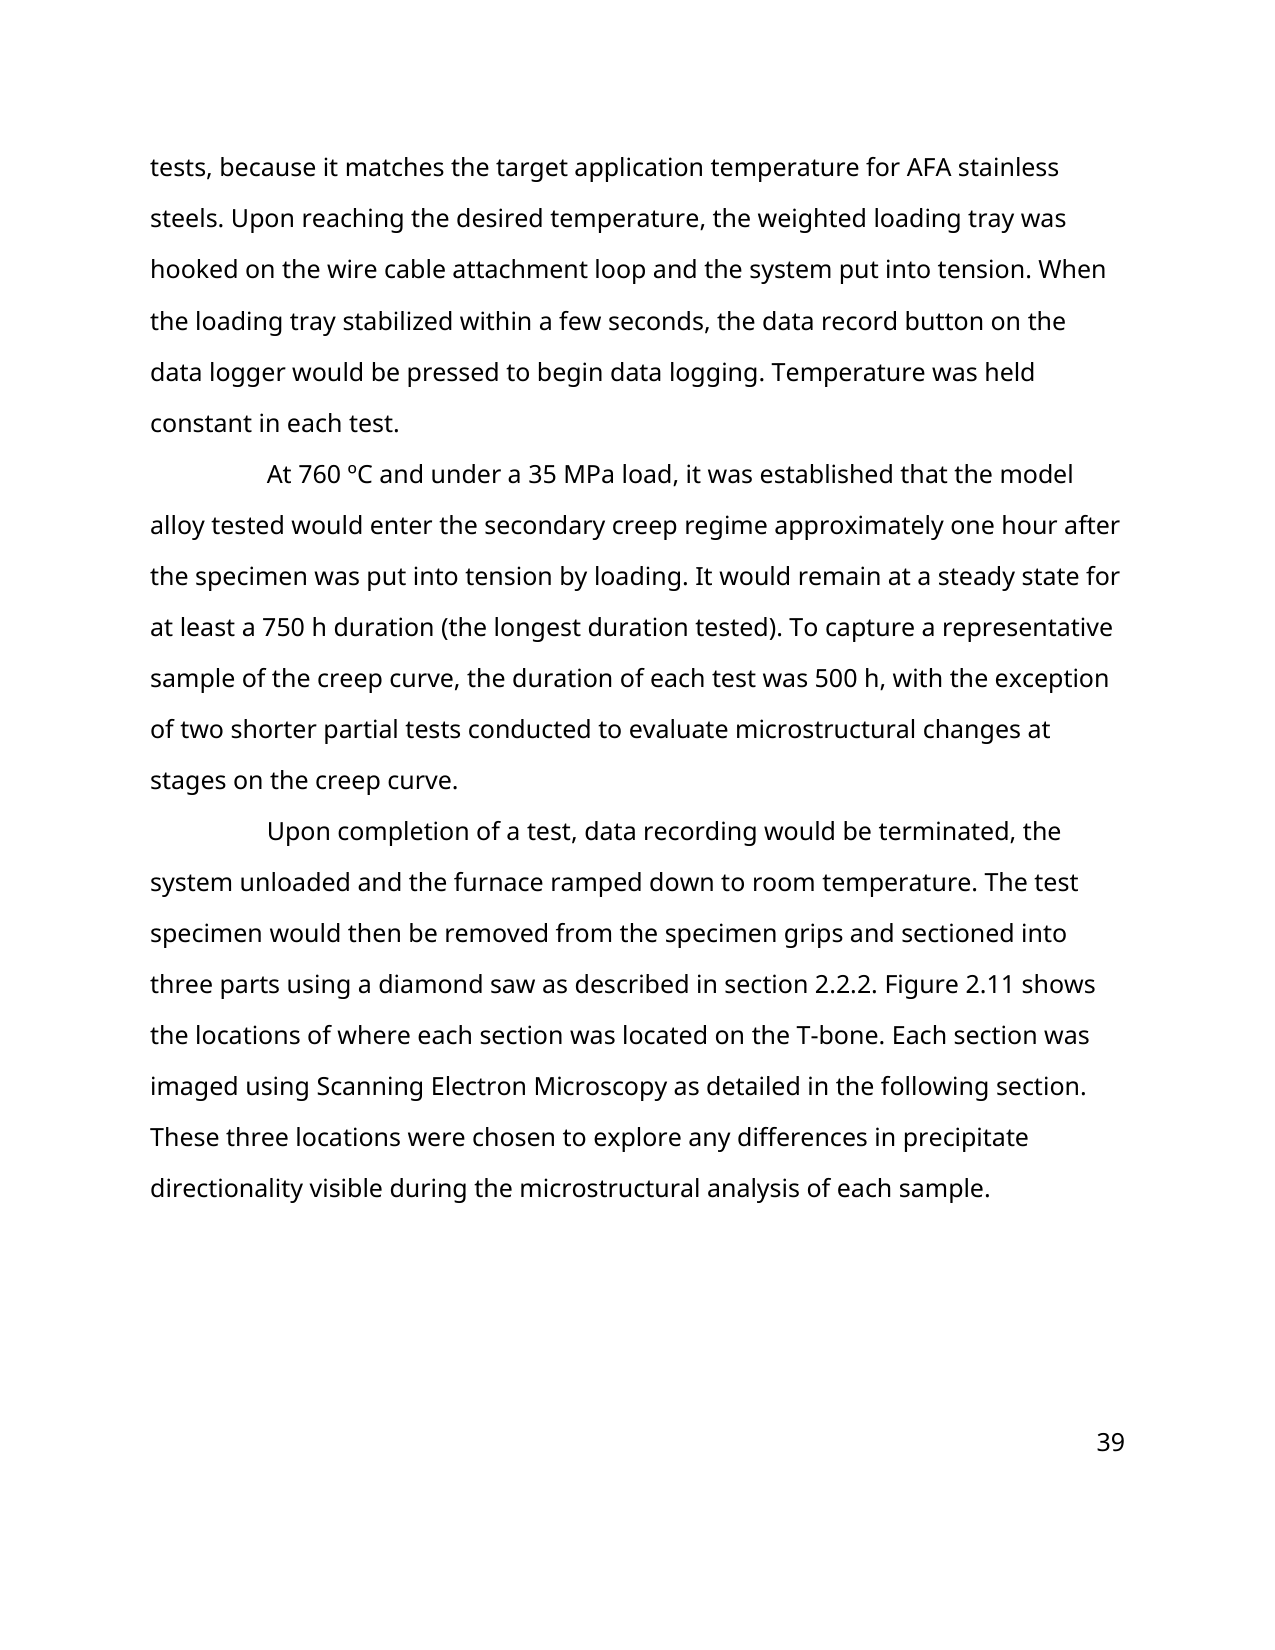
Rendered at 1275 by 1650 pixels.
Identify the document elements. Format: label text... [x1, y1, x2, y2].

text tests, because it matches the target application temperature for AFA stainless steels. Upon reaching the desired temperature, the weighted loading tray was hooked on the wire cable attachment loop and the system put into tension. When the loading tray stabilized within a few seconds, the data record button on the data logger would be pressed to begin data logging. Temperature was held constant in each test. [150, 150, 1125, 439]
text At 760 ºC and under a 35 MPa load, it was established that the model alloy tested would enter the secondary creep regime approximately one hour after the specimen was put into tension by loading. It would remain at a steady state for at least a 750 h duration (the longest duration tested). To capture a representative sample of the creep curve, the duration of each test was 500 h, with the exception of two shorter partial tests conducted to evaluate microstructural changes at stages on the creep curve. [150, 456, 1125, 797]
text Upon completion of a test, data recording would be terminated, the system unloaded and the furnace ramped down to room temperature. The test specimen would then be removed from the specimen grips and sectioned into three parts using a diamond saw as described in section 2.2.2. Figure 2.11 shows the locations of where each section was located on the T-bone. Each section was imaged using Scanning Electron Microscopy as detailed in the following section. These three locations were chosen to explore any differences in precipitate directionality visible during the microstructural analysis of each sample. [150, 813, 1125, 1205]
